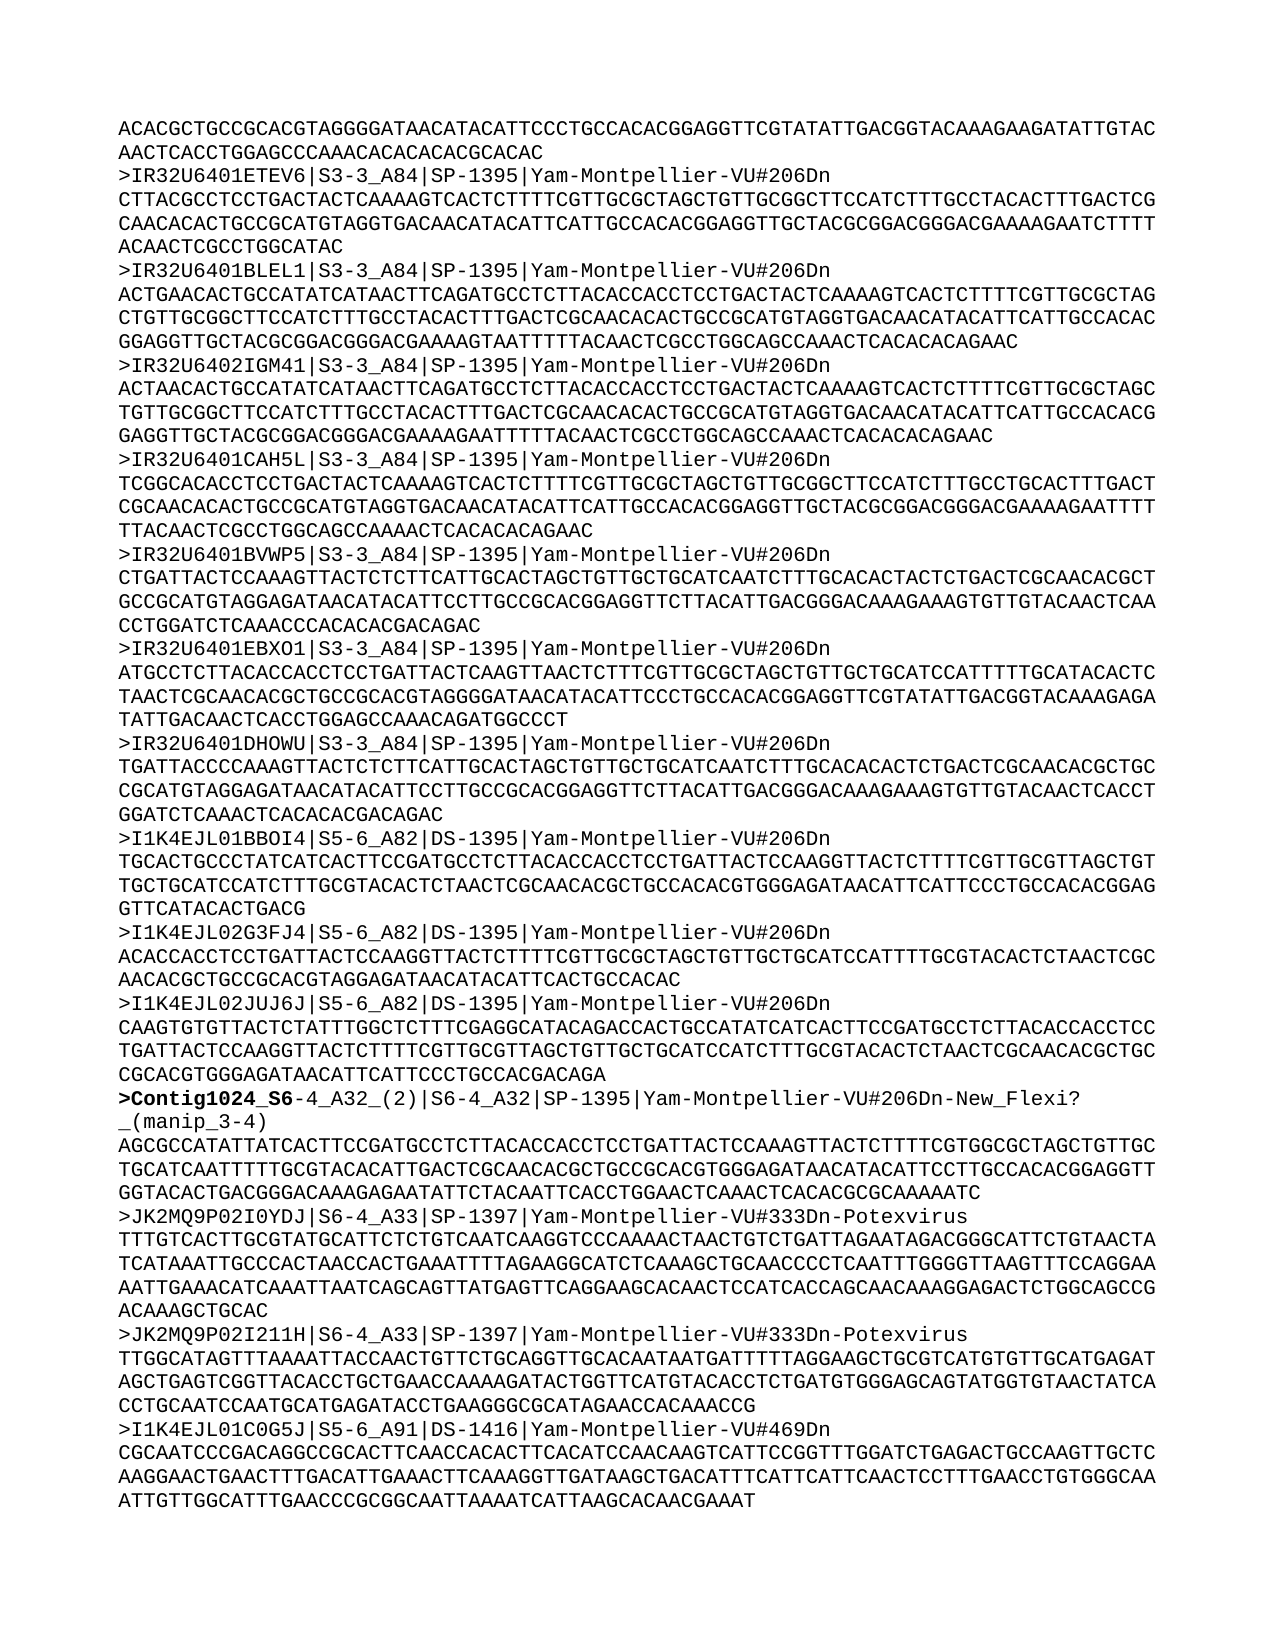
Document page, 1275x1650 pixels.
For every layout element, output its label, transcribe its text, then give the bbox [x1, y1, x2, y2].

text >I1K4EJL01BBOI4|S5-6_A82|DS-1395|Yam-Montpellier-VU#206Dn [118, 827, 1157, 851]
text ATGCCTCTTACACCACCTCCTGATTACTCAAGTTAACTCTTTCGTTGCGCTAGCTGTTGCTGCATCCATTTTTGCATACACTCTAACTCGCAACACGCTGCCGCACGTAGGGGATAACATACATTCCCTGCCACACGGAGGTTCGTATATTGACGGTACAAAGAGATATTGACAACTCACCTGGAGCCAAACAGATGGCCCT [118, 662, 1157, 733]
text >IR32U6401BLEL1|S3-3_A84|SP-1395|Yam-Montpellier-VU#206Dn [118, 260, 1157, 284]
text >Contig1024_S6-4_A32_(2)|S6-4_A32|SP-1395|Yam-Montpellier-VU#206Dn-New_Flexi?_(manip_3-4) [118, 1088, 1157, 1135]
text TGCACTGCCCTATCATCACTTCCGATGCCTCTTACACCACCTCCTGATTACTCCAAGGTTACTCTTTTCGTTGCGTTAGCTGTTGCTGCATCCATCTTTGCGTACACTCTAACTCGCAACACGCTGCCACACGTGGGAGATAACATTCATTCCCTGCCACACGGAGGTTCATACACTGACG [118, 851, 1157, 922]
text >I1K4EJL02JUJ6J|S5-6_A82|DS-1395|Yam-Montpellier-VU#206Dn [118, 993, 1157, 1017]
text CTGATTACTCCAAAGTTACTCTCTTCATTGCACTAGCTGTTGCTGCATCAATCTTTGCACACTACTCTGACTCGCAACACGCTGCCGCATGTAGGAGATAACATACATTCCTTGCCGCACGGAGGTTCTTACATTGACGGGACAAAGAAAGTGTTGTACAACTCAACCTGGATCTCAAACCCACACACGACAGAC [118, 567, 1157, 638]
text >JK2MQ9P02I211H|S6-4_A33|SP-1397|Yam-Montpellier-VU#333Dn-Potexvirus [118, 1324, 1157, 1348]
text >IR32U6401ETEV6|S3-3_A84|SP-1395|Yam-Montpellier-VU#206Dn [118, 165, 1157, 189]
text ACACGCTGCCGCACGTAGGGGATAACATACATTCCCTGCCACACGGAGGTTCGTATATTGACGGTACAAAGAAGATATTGTACAACTCACCTGGAGCCCAAACACACACACGCACAC [118, 118, 1157, 165]
text CAAGTGTGTTACTCTATTTGGCTCTTTCGAGGCATACAGACCACTGCCATATCATCACTTCCGATGCCTCTTACACCACCTCCTGATTACTCCAAGGTTACTCTTTTCGTTGCGTTAGCTGTTGCTGCATCCATCTTTGCGTACACTCTAACTCGCAACACGCTGCCGCACGTGGGAGATAACATTCATTCCCTGCCACGACAGA [118, 1017, 1157, 1088]
text >IR32U6401DHOWU|S3-3_A84|SP-1395|Yam-Montpellier-VU#206Dn [118, 733, 1157, 757]
text >IR32U6401CAH5L|S3-3_A84|SP-1395|Yam-Montpellier-VU#206Dn [118, 449, 1157, 473]
text TCGGCACACCTCCTGACTACTCAAAAGTCACTCTTTTCGTTGCGCTAGCTGTTGCGGCTTCCATCTTTGCCTGCACTTTGACTCGCAACACACTGCCGCATGTAGGTGACAACATACATTCATTGCCACACGGAGGTTGCTACGCGGACGGGACGAAAAGAATTTTTTACAACTCGCCTGGCAGCCAAAACTCACACACAGAAC [118, 473, 1157, 544]
text ACTGAACACTGCCATATCATAACTTCAGATGCCTCTTACACCACCTCCTGACTACTCAAAAGTCACTCTTTTCGTTGCGCTAGCTGTTGCGGCTTCCATCTTTGCCTACACTTTGACTCGCAACACACTGCCGCATGTAGGTGACAACATACATTCATTGCCACACGGAGGTTGCTACGCGGACGGGACGAAAAGTAATTTTTACAACTCGCCTGGCAGCCAAACTCACACACAGAAC [118, 284, 1157, 354]
text >IR32U6401BVWP5|S3-3_A84|SP-1395|Yam-Montpellier-VU#206Dn [118, 544, 1157, 567]
text CTTACGCCTCCTGACTACTCAAAAGTCACTCTTTTCGTTGCGCTAGCTGTTGCGGCTTCCATCTTTGCCTACACTTTGACTCGCAACACACTGCCGCATGTAGGTGACAACATACATTCATTGCCACACGGAGGTTGCTACGCGGACGGGACGAAAAGAATCTTTTACAACTCGCCTGGCATAC [118, 189, 1157, 260]
text >IR32U6402IGM41|S3-3_A84|SP-1395|Yam-Montpellier-VU#206Dn [118, 354, 1157, 378]
text AGCGCCATATTATCACTTCCGATGCCTCTTACACCACCTCCTGATTACTCCAAAGTTACTCTTTTCGTGGCGCTAGCTGTTGCTGCATCAATTTTTGCGTACACATTGACTCGCAACACGCTGCCGCACGTGGGAGATAACATACATTCCTTGCCACACGGAGGTTGGTACACTGACGGGACAAAGAGAATATTCTACAATTCACCTGGAACTCAAACTCACACGCGCAAAAATC [118, 1135, 1157, 1206]
text >I1K4EJL01C0G5J|S5-6_A91|DS-1416|Yam-Montpellier-VU#469Dn [118, 1419, 1157, 1442]
text ACTAACACTGCCATATCATAACTTCAGATGCCTCTTACACCACCTCCTGACTACTCAAAAGTCACTCTTTTCGTTGCGCTAGCTGTTGCGGCTTCCATCTTTGCCTACACTTTGACTCGCAACACACTGCCGCATGTAGGTGACAACATACATTCATTGCCACACGGAGGTTGCTACGCGGACGGGACGAAAAGAATTTTTACAACTCGCCTGGCAGCCAAACTCACACACAGAAC [118, 378, 1157, 449]
text TTTGTCACTTGCGTATGCATTCTCTGTCAATCAAGGTCCCAAAACTAACTGTCTGATTAGAATAGACGGGCATTCTGTAACTATCATAAATTGCCCACTAACCACTGAAATTTTAGAAGGCATCTCAAAGCTGCAACCCCTCAATTTGGGGTTAAGTTTCCAGGAAAATTGAAACATCAAATTAATCAGCAGTTATGAGTTCAGGAAGCACAACTCCATCACCAGCAACAAAGGAGACTCTGGCAGCCGACAAAGCTGCAC [118, 1229, 1157, 1324]
text TGATTACCCCAAAGTTACTCTCTTCATTGCACTAGCTGTTGCTGCATCAATCTTTGCACACACTCTGACTCGCAACACGCTGCCGCATGTAGGAGATAACATACATTCCTTGCCGCACGGAGGTTCTTACATTGACGGGACAAAGAAAGTGTTGTACAACTCACCTGGATCTCAAACTCACACACGACAGAC [118, 757, 1157, 827]
text ACACCACCTCCTGATTACTCCAAGGTTACTCTTTTCGTTGCGCTAGCTGTTGCTGCATCCATTTTGCGTACACTCTAACTCGCAACACGCTGCCGCACGTAGGAGATAACATACATTCACTGCCACAC [118, 946, 1157, 993]
text >IR32U6401EBXO1|S3-3_A84|SP-1395|Yam-Montpellier-VU#206Dn [118, 638, 1157, 662]
text >I1K4EJL02G3FJ4|S5-6_A82|DS-1395|Yam-Montpellier-VU#206Dn [118, 922, 1157, 946]
text CGCAATCCCGACAGGCCGCACTTCAACCACACTTCACATCCAACAAGTCATTCCGGTTTGGATCTGAGACTGCCAAGTTGCTCAAGGAACTGAACTTTGACATTGAAACTTCAAAGGTTGATAAGCTGACATTTCATTCATTCAACTCCTTTGAACCTGTGGGCAAATTGTTGGCATTTGAACCCGCGGCAATTAAAATCATTAAGCACAACGAAAT [118, 1442, 1157, 1513]
text TTGGCATAGTTTAAAATTACCAACTGTTCTGCAGGTTGCACAATAATGATTTTTAGGAAGCTGCGTCATGTGTTGCATGAGATAGCTGAGTCGGTTACACCTGCTGAACCAAAAGATACTGGTTCATGTACACCTCTGATGTGGGAGCAGTATGGTGTAACTATCACCTGCAATCCAATGCATGAGATACCTGAAGGGCGCATAGAACCACAAACCG [118, 1348, 1157, 1419]
text >JK2MQ9P02I0YDJ|S6-4_A33|SP-1397|Yam-Montpellier-VU#333Dn-Potexvirus [118, 1206, 1157, 1229]
